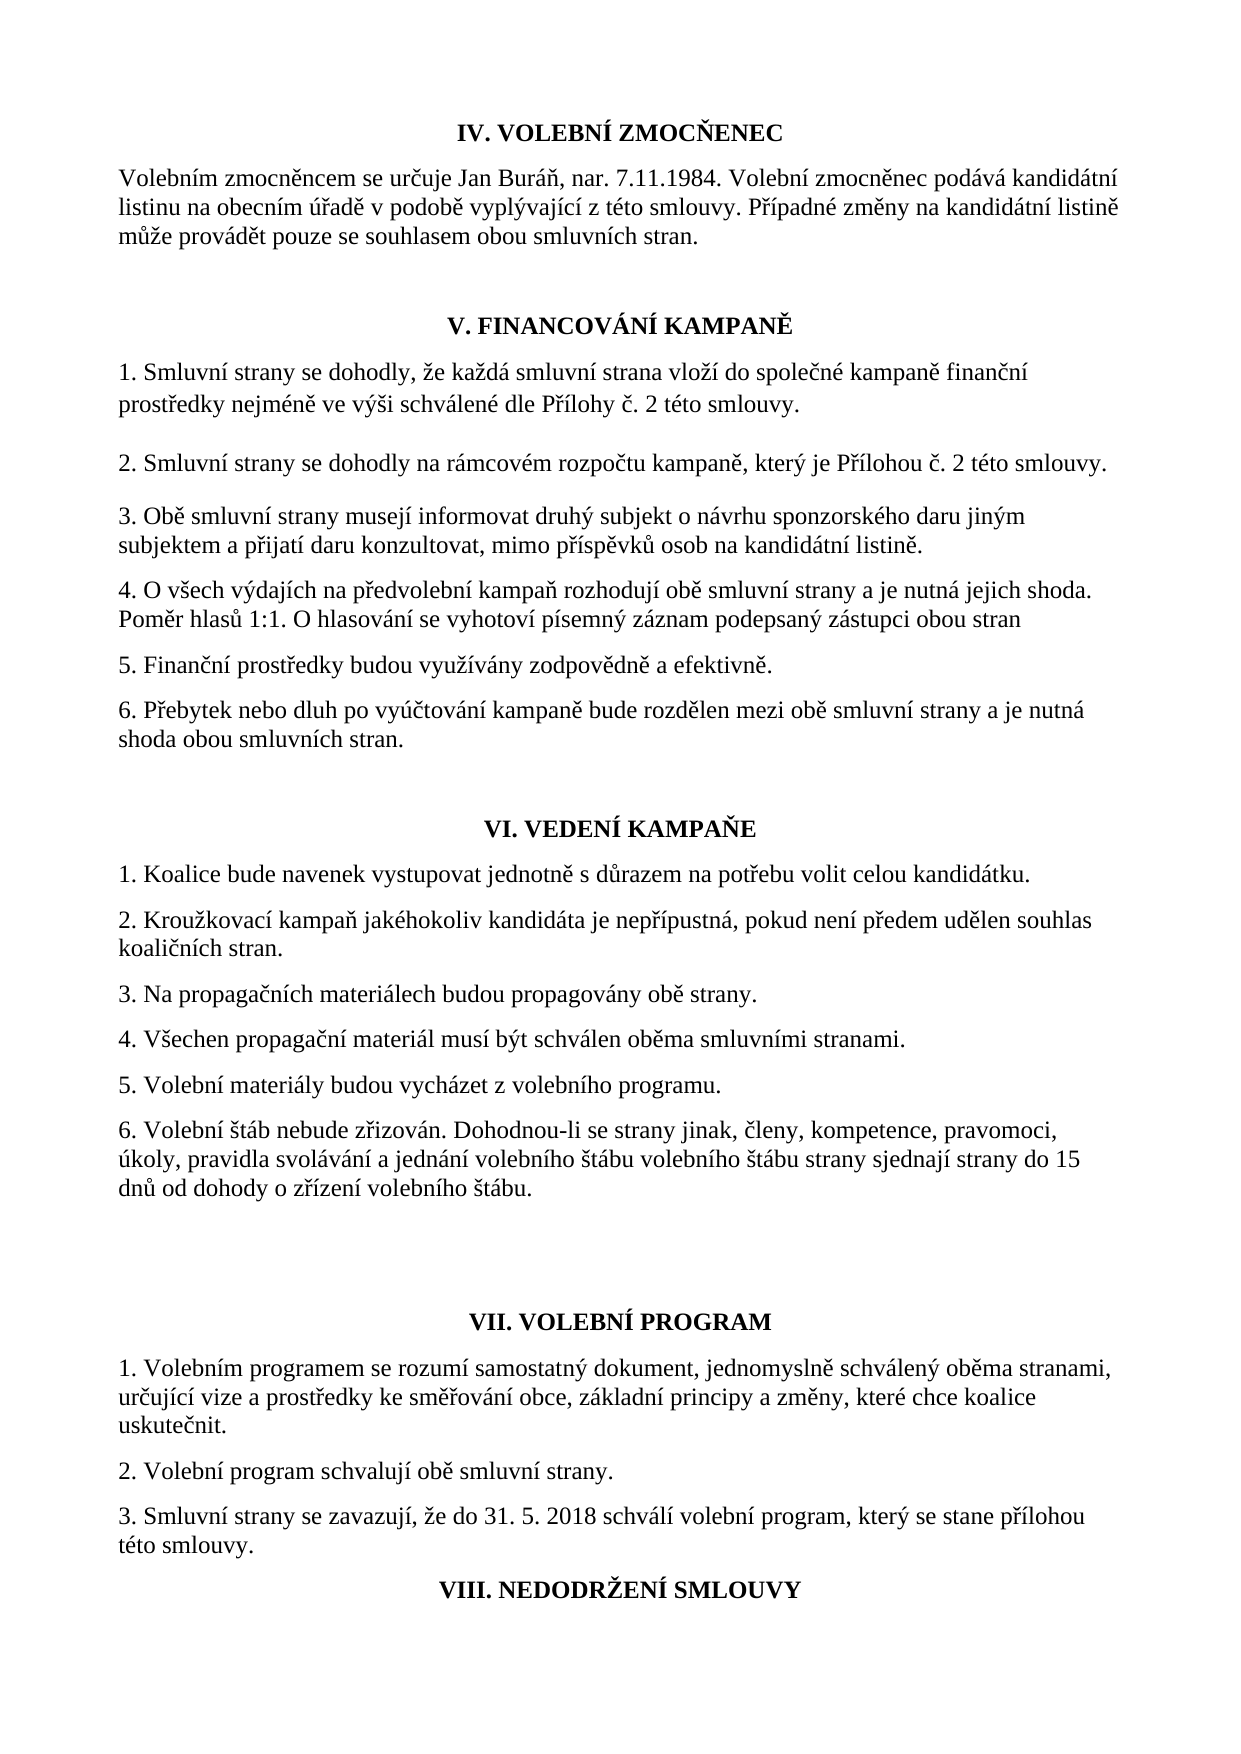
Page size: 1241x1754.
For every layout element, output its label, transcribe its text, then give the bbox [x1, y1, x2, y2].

text 3. Smluvní strany se zavazují, že do 31. 5. 2018 schválí volební program, který se stane přílohou této smlouvy. [118, 1501, 1122, 1559]
text 2. Volební program schvalují obě smluvní strany. [118, 1456, 1122, 1484]
text VIII. NEDODRŽENÍ SMLOUVY [118, 1575, 1122, 1604]
text 1. Volebním programem se rozumí samostatný dokument, jednomyslně schválený oběma stranami, určující vize a prostředky ke směřování obce, základní principy a změny, které chce koalice uskutečnit. [118, 1353, 1122, 1439]
text IV. VOLEBNÍ ZMOCŇENEC [118, 118, 1122, 147]
text 1. Smluvní strany se dohodly, že každá smluvní strana vloží do společné kampaně finanční prostředky nejméně ve výši schválené dle Přílohy č. 2 této smlouvy. [118, 357, 1122, 418]
text 5. Finanční prostředky budou využívány zodpovědně a efektivně. [118, 650, 1122, 678]
text 4. Všechen propagační materiál musí být schválen oběma smluvními stranami. [118, 1024, 1122, 1053]
text 2. Kroužkovací kampaň jakéhokoliv kandidáta je nepřípustná, pokud není předem udělen souhlas koaličních stran. [118, 905, 1122, 962]
text 4. O všech výdajích na předvolební kampaň rozhodují obě smluvní strany a je nutná jejich shoda. Poměr hlasů 1:1. O hlasování se vyhotoví písemný záznam podepsaný zástupci obou stran [118, 576, 1122, 633]
text 6. Volební štáb nebude zřizován. Dohodnou-li se strany jinak, členy, kompetence, pravomoci, úkoly, pravidla svolávání a jednání volebního štábu volebního štábu strany sjednají strany do 15 dnů od dohody o zřízení volebního štábu. [118, 1115, 1122, 1201]
text V. FINANCOVÁNÍ KAMPANĚ [118, 311, 1122, 340]
text Volebním zmocněncem se určuje Jan Buráň, nar. 7.11.1984. Volební zmocněnec podává kandidátní listinu na obecním úřadě v podobě vyplývající z této smlouvy. Případné změny na kandidátní listině může provádět pouze se souhlasem obou smluvních stran. [118, 163, 1122, 250]
text VI. VEDENÍ KAMPAŇE [118, 814, 1122, 843]
text VII. VOLEBNÍ PROGRAM [118, 1307, 1122, 1336]
text 2. Smluvní strany se dohodly na rámcovém rozpočtu kampaně, který je Přílohou č. 2 této smlouvy. [118, 448, 1122, 476]
text 3. Obě smluvní strany musejí informovat druhý subjekt o návrhu sponzorského daru jiným subjektem a přijatí daru konzultovat, mimo příspěvků osob na kandidátní listině. [118, 501, 1122, 559]
text 1. Koalice bude navenek vystupovat jednotně s důrazem na potřebu volit celou kandidátku. [118, 859, 1122, 888]
text 3. Na propagačních materiálech budou propagovány obě strany. [118, 979, 1122, 1008]
text 6. Přebytek nebo dluh po vyúčtování kampaně bude rozdělen mezi obě smluvní strany a je nutná shoda obou smluvních stran. [118, 695, 1122, 753]
text 5. Volební materiály budou vycházet z volebního programu. [118, 1070, 1122, 1098]
